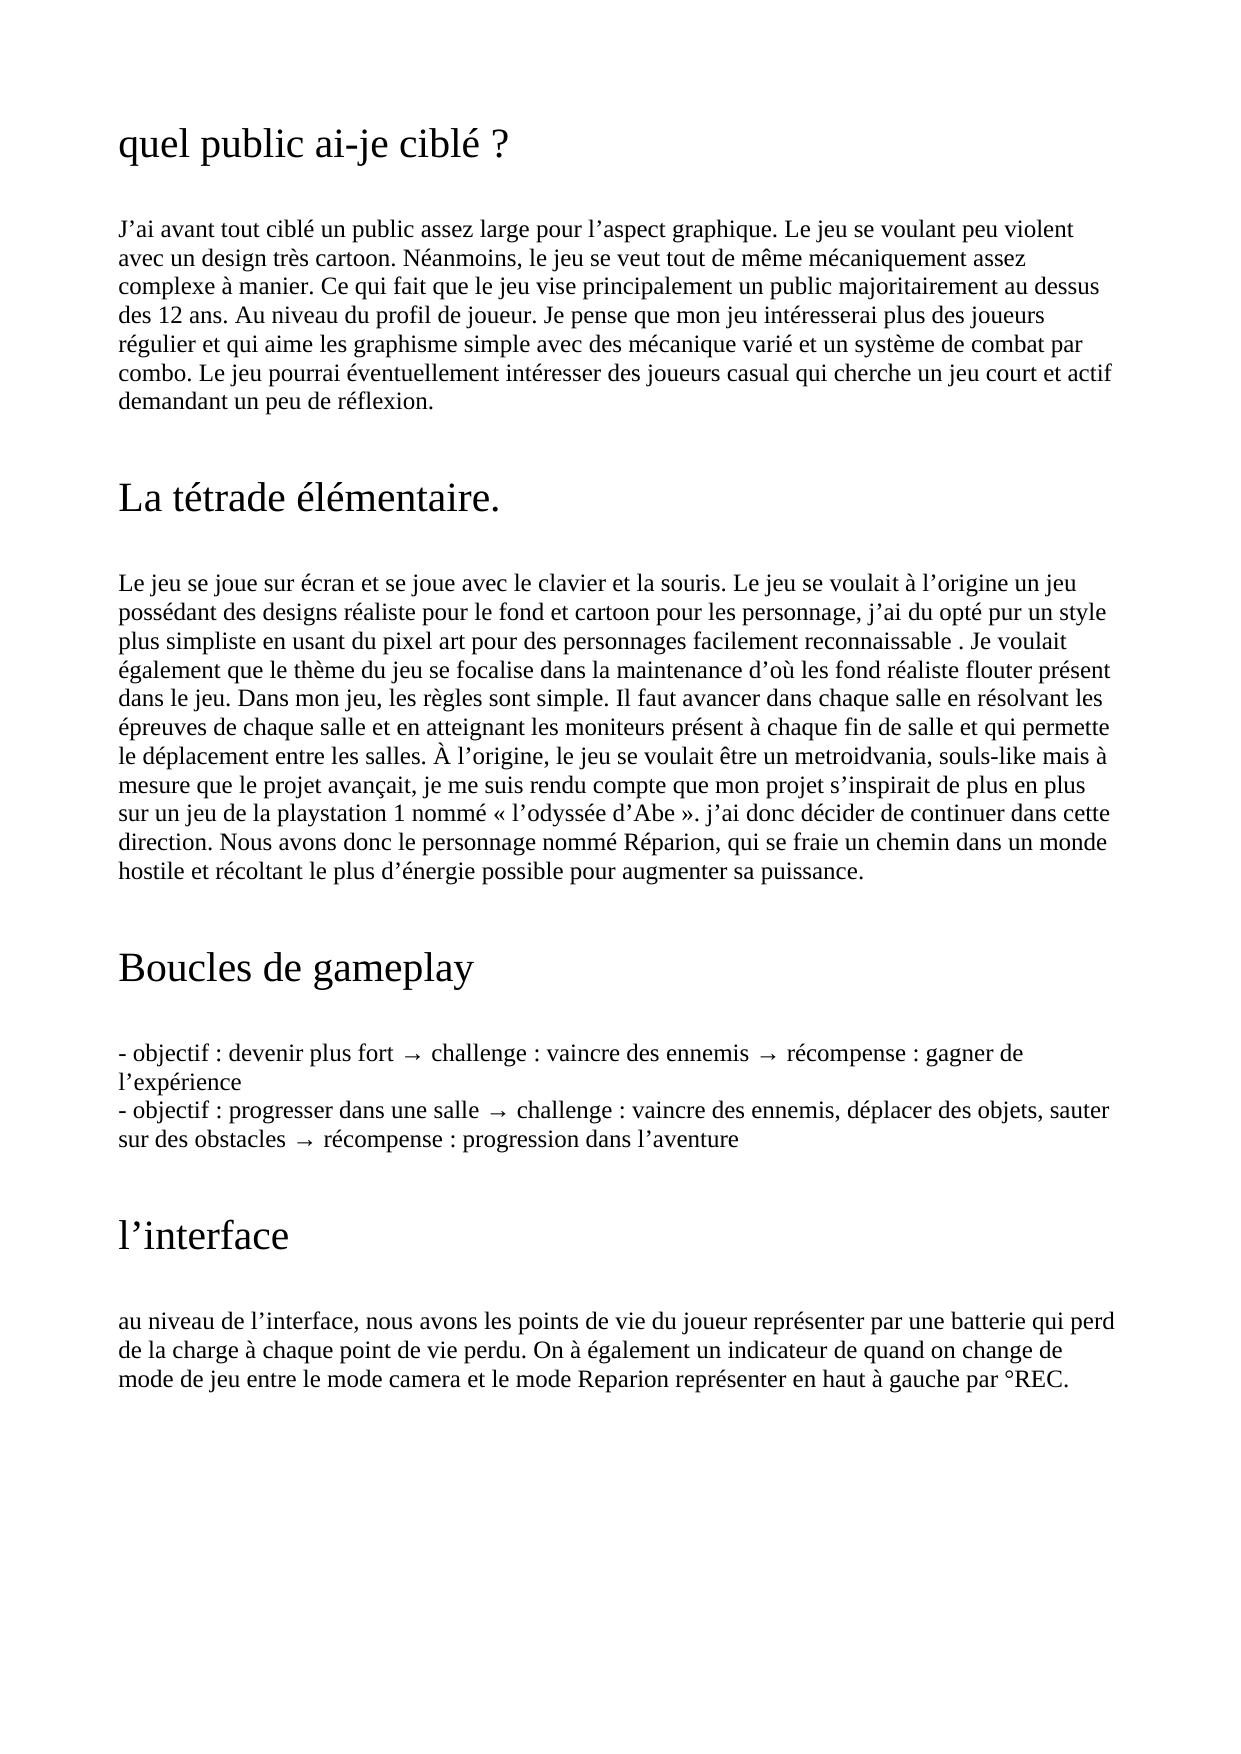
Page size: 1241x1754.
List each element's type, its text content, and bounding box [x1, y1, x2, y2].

text Le jeu se joue sur écran et se joue avec le clavier et la souris. Le jeu se voulait à l’origine un jeu possédant des designs réaliste pour le fond et cartoon pour les personnage, j’ai du opté pur un style plus simpliste en usant du pixel art pour des personnages facilement reconnaissable . Je voulait également que le thème du jeu se focalise dans la maintenance d’où les fond réaliste flouter présent dans le jeu. Dans mon jeu, les règles sont simple. Il faut avancer dans chaque salle en résolvant les épreuves de chaque salle et en atteignant les moniteurs présent à chaque fin de salle et qui permette le déplacement entre les salles. À l’origine, le jeu se voulait être un metroidvania, souls-like mais à mesure que le projet avançait, je me suis rendu compte que mon projet s’inspirait de plus en plus sur un jeu de la playstation 1 nommé « l’odyssée d’Abe ». j’ai donc décider de continuer dans cette direction. Nous avons donc le personnage nommé Réparion, qui se fraie un chemin dans un monde hostile et récoltant le plus d’énergie possible pour augmenter sa puissance. [118, 568, 1122, 885]
text J’ai avant tout ciblé un public assez large pour l’aspect graphique. Le jeu se voulant peu violent avec un design très cartoon. Néanmoins, le jeu se veut tout de même mécaniquement assez complexe à manier. Ce qui fait que le jeu vise principalement un public majoritairement au dessus des 12 ans. Au niveau du profil de joueur. Je pense que mon jeu intéresserai plus des joueurs régulier et qui aime les graphisme simple avec des mécanique varié et un système de combat par combo. Le jeu pourrai éventuellement intéresser des joueurs casual qui cherche un jeu court et actif demandant un peu de réflexion. [118, 214, 1122, 415]
text La tétrade élémentaire. [118, 473, 1122, 521]
text - objectif : devenir plus fort → challenge : vaincre des ennemis → récompense : gagner de l’expérience [118, 1038, 1122, 1096]
text au niveau de l’interface, nous avons les points de vie du joueur représenter par une batterie qui perd de la charge à chaque point de vie perdu. On à également un indicateur de quand on change de mode de jeu entre le mode camera et le mode Reparion représenter en haut à gauche par °REC. [118, 1306, 1122, 1393]
text quel public ai-je ciblé ? [118, 118, 1122, 166]
text l’interface [118, 1211, 1122, 1258]
text - objectif : progresser dans une salle → challenge : vaincre des ennemis, déplacer des objets, sauter sur des obstacles → récompense : progression dans l’aventure [118, 1096, 1122, 1153]
text Boucles de gameplay [118, 942, 1122, 990]
